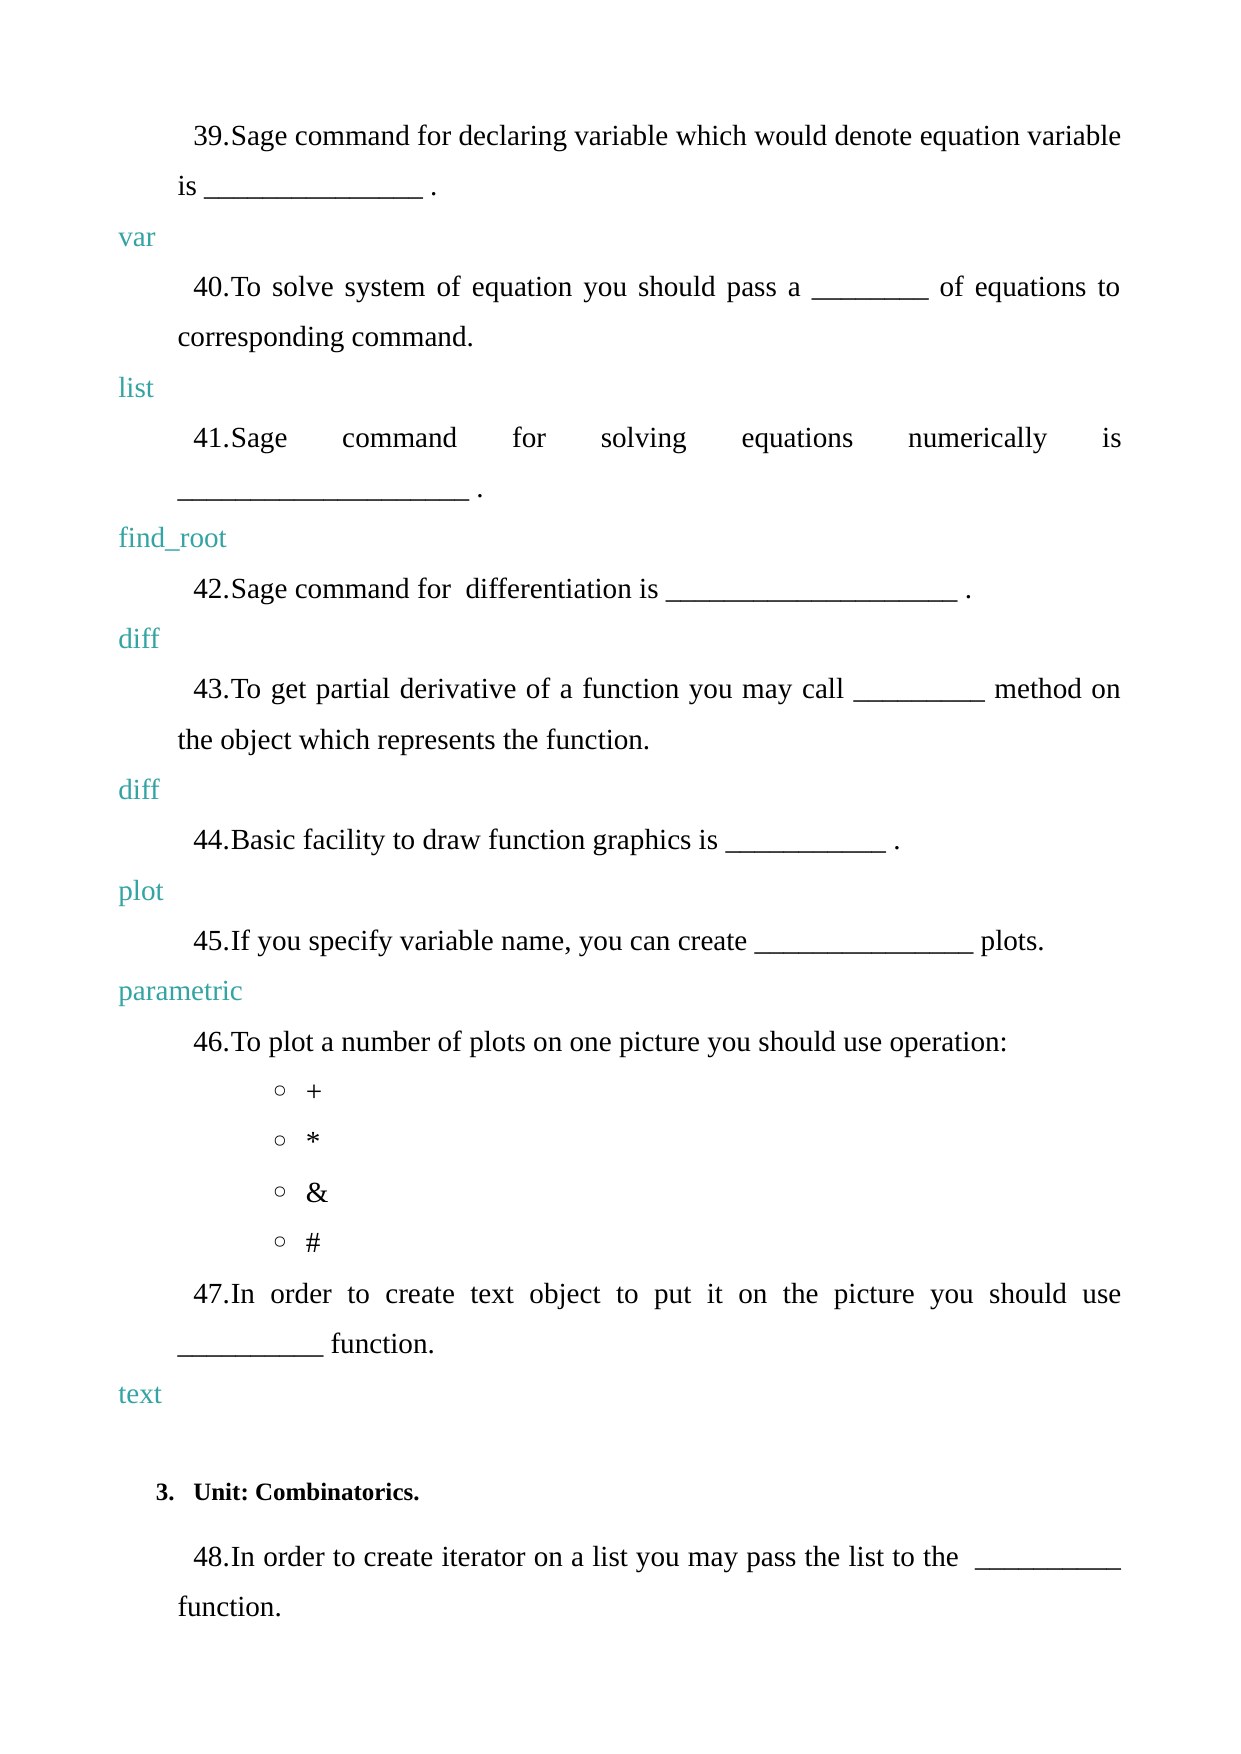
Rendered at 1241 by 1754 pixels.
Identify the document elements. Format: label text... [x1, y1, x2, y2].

list * [268, 1124, 1122, 1158]
list Sage command for declaring variable which would denote equation variable is _______________ . [177, 118, 1122, 202]
text diff [118, 772, 1122, 806]
list Unit: Combinatorics. [156, 1477, 1122, 1506]
list In order to create text object to put it on the picture you should use __________ function. [177, 1276, 1122, 1359]
list To plot a number of plots on one picture you should use operation: [177, 1024, 1122, 1057]
list To solve system of equation you should pass a ________ of equations to corresponding command. [177, 269, 1122, 353]
list Sage command for solving equations numerically is ____________________ . [177, 420, 1122, 504]
text list [118, 370, 1122, 403]
text var [118, 219, 1122, 252]
text diff [118, 621, 1122, 655]
text find_root [118, 521, 1122, 554]
list & [268, 1175, 1122, 1208]
list # [268, 1225, 1122, 1259]
text plot [118, 873, 1122, 906]
list To get partial derivative of a function you may call _________ method on the object which represents the function. [177, 672, 1122, 755]
list Basic facility to draw function graphics is ___________ . [177, 822, 1122, 856]
list If you specify variable name, you can create _______________ plots. [177, 923, 1122, 957]
text text [118, 1376, 1122, 1410]
list Sage command for differentiation is ____________________ . [177, 571, 1122, 604]
text parametric [118, 973, 1122, 1007]
list In order to create iterator on a list you may pass the list to the __________ function. [177, 1539, 1122, 1623]
list + [268, 1074, 1122, 1108]
